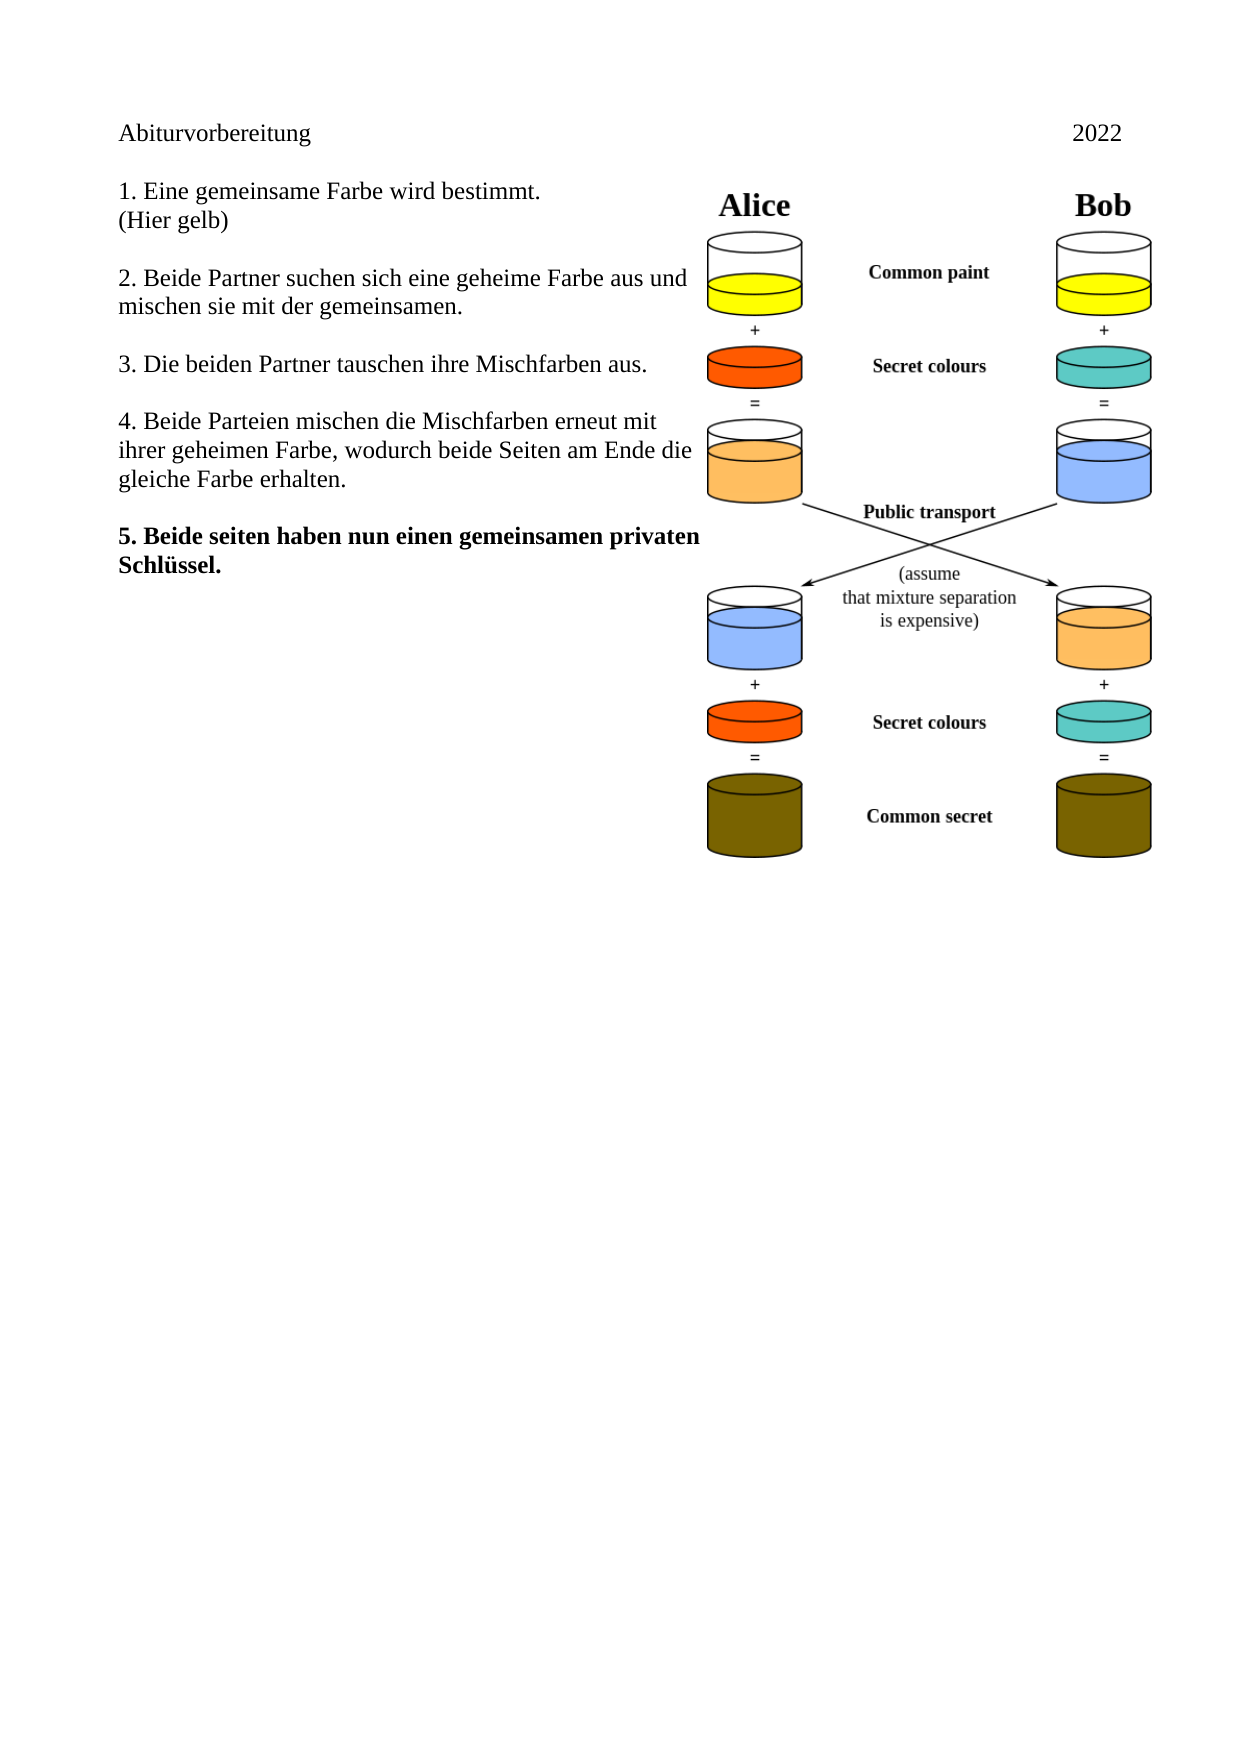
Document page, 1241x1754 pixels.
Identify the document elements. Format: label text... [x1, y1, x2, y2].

picture [707, 190, 1152, 858]
text 4. Beide Parteien mischen die Mischfarben erneut mit ihrer geheimen Farbe, wodurch beide Seiten am Ende die gleiche Farbe erhalten. [118, 406, 707, 493]
text 2. Beide Partner suchen sich eine geheime Farbe aus und mischen sie mit der gemeinsamen. [118, 263, 707, 320]
text 1. Eine gemeinsame Farbe wird bestimmt. [118, 176, 1122, 205]
text 5. Beide seiten haben nun einen gemeinsamen privaten Schlüssel. [118, 521, 707, 579]
text 3. Die beiden Partner tauschen ihre Mischfarben aus. [118, 349, 707, 378]
text (Hier gelb) [118, 205, 707, 234]
